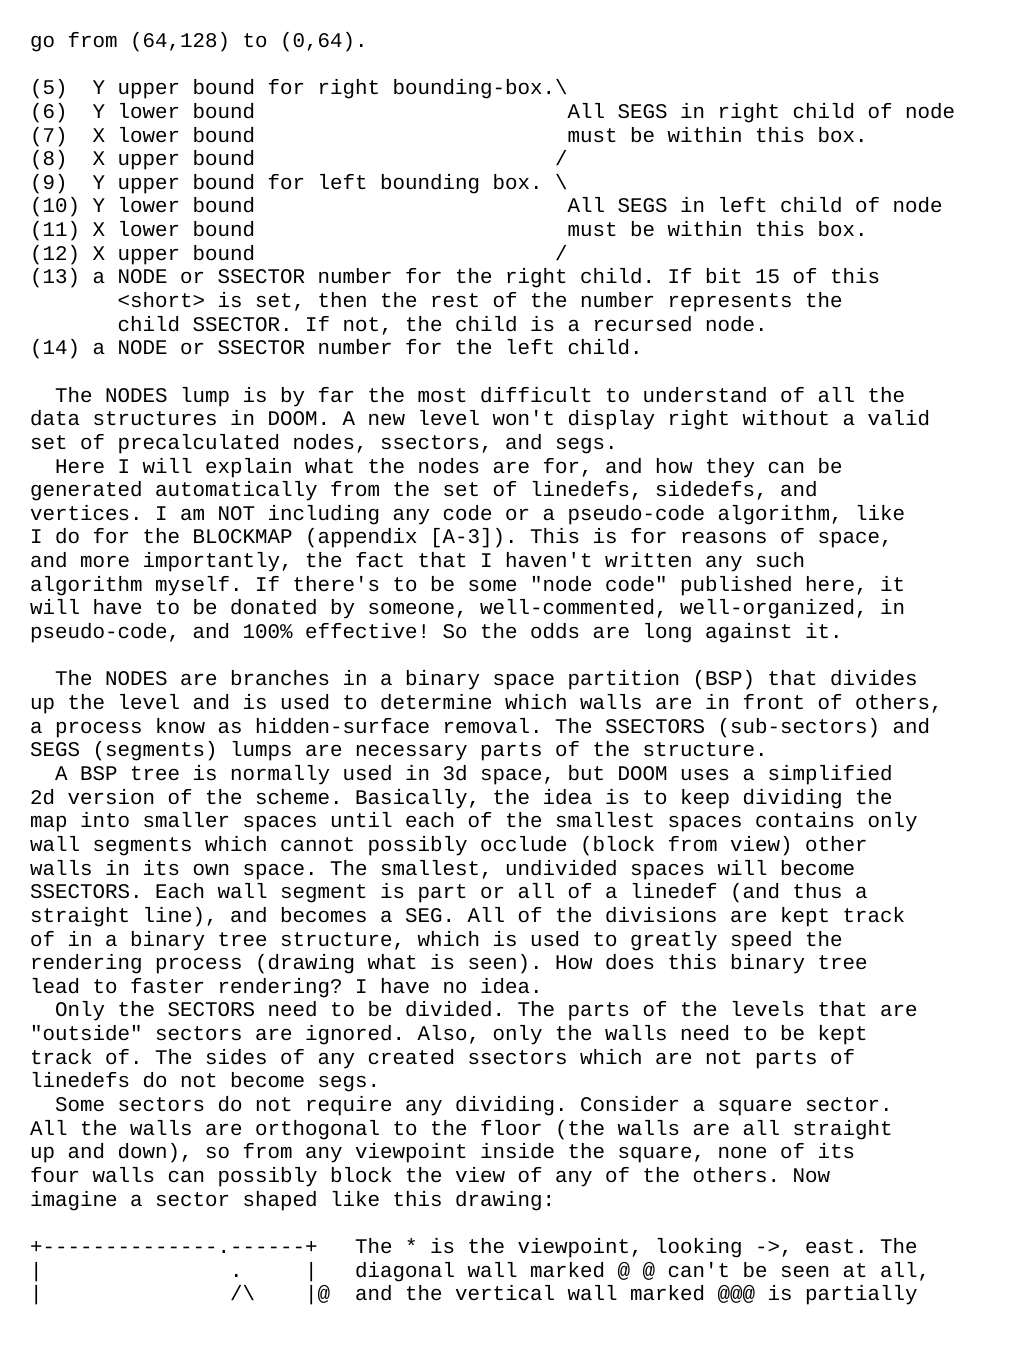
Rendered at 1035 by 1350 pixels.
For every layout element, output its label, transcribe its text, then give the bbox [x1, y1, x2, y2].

text pseudo-code, and 100% effective! So the odds are long against it. [30, 621, 1005, 645]
text will have to be donated by someone, well-commented, well-organized, in [30, 597, 1005, 621]
text | /\ |@ and the vertical wall marked @@@ is partially [30, 1283, 1005, 1307]
text walls in its own space. The smallest, undivided spaces will become [30, 858, 1005, 881]
text of in a binary tree structure, which is used to greatly speed the [30, 928, 1005, 952]
text imagine a sector shaped like this drawing: [30, 1189, 1005, 1212]
text set of precalculated nodes, ssectors, and segs. [30, 432, 1005, 456]
text (11) X lower bound must be within this box. [30, 219, 1005, 243]
text (14) a NODE or SSECTOR number for the left child. [30, 337, 1005, 361]
text rendering process (drawing what is seen). How does this binary tree [30, 952, 1005, 976]
text 2d version of the scheme. Basically, the idea is to keep dividing the [30, 787, 1005, 810]
text linedefs do not become segs. [30, 1070, 1005, 1094]
text wall segments which cannot possibly occlude (block from view) other [30, 834, 1005, 858]
text straight line), and becomes a SEG. All of the divisions are kept track [30, 905, 1005, 928]
text | . | diagonal wall marked @ @ can't be seen at all, [30, 1259, 1005, 1283]
text "outside" sectors are ignored. Also, only the walls need to be kept [30, 1023, 1005, 1047]
text go from (64,128) to (0,64). [30, 30, 1005, 54]
text SEGS (segments) lumps are necessary parts of the structure. [30, 739, 1005, 763]
text child SSECTOR. If not, the child is a recursed node. [30, 314, 1005, 337]
text A BSP tree is normally used in 3d space, but DOOM uses a simplified [30, 763, 1005, 787]
text The NODES lump is by far the most difficult to understand of all the [30, 385, 1005, 408]
text (7) X lower bound must be within this box. [30, 124, 1005, 148]
text +--------------.------+ The * is the viewpoint, looking ->, east. The [30, 1236, 1005, 1259]
text I do for the BLOCKMAP (appendix [A-3]). This is for reasons of space, [30, 527, 1005, 550]
text (10) Y lower bound All SEGS in left child of node [30, 196, 1005, 219]
text The NODES are branches in a binary space partition (BSP) that divides [30, 668, 1005, 692]
text (13) a NODE or SSECTOR number for the right child. If bit 15 of this [30, 266, 1005, 290]
text lead to faster rendering? I have no idea. [30, 976, 1005, 999]
text vertices. I am NOT including any code or a pseudo-code algorithm, like [30, 503, 1005, 527]
text up the level and is used to determine which walls are in front of others, [30, 692, 1005, 716]
text All the walls are orthogonal to the floor (the walls are all straight [30, 1118, 1005, 1141]
text data structures in DOOM. A new level won't display right without a valid [30, 408, 1005, 432]
text SSECTORS. Each wall segment is part or all of a linedef (and thus a [30, 881, 1005, 905]
text Some sectors do not require any dividing. Consider a square sector. [30, 1094, 1005, 1118]
text Only the SECTORS need to be divided. The parts of the levels that are [30, 999, 1005, 1023]
text (12) X upper bound / [30, 243, 1005, 266]
text map into smaller spaces until each of the smallest spaces contains only [30, 810, 1005, 834]
text and more importantly, the fact that I haven't written any such [30, 550, 1005, 574]
text (9) Y upper bound for left bounding box. \ [30, 172, 1005, 196]
text four walls can possibly block the view of any of the others. Now [30, 1165, 1005, 1189]
text algorithm myself. If there's to be some "node code" published here, it [30, 574, 1005, 597]
text generated automatically from the set of linedefs, sidedefs, and [30, 479, 1005, 503]
text (5) Y upper bound for right bounding-box.\ [30, 77, 1005, 101]
text up and down), so from any viewpoint inside the square, none of its [30, 1141, 1005, 1165]
text (8) X upper bound / [30, 148, 1005, 172]
text Here I will explain what the nodes are for, and how they can be [30, 456, 1005, 479]
text (6) Y lower bound All SEGS in right child of node [30, 101, 1005, 124]
text a process know as hidden-surface removal. The SSECTORS (sub-sectors) and [30, 716, 1005, 739]
text track of. The sides of any created ssectors which are not parts of [30, 1047, 1005, 1070]
text <short> is set, then the rest of the number represents the [30, 290, 1005, 314]
